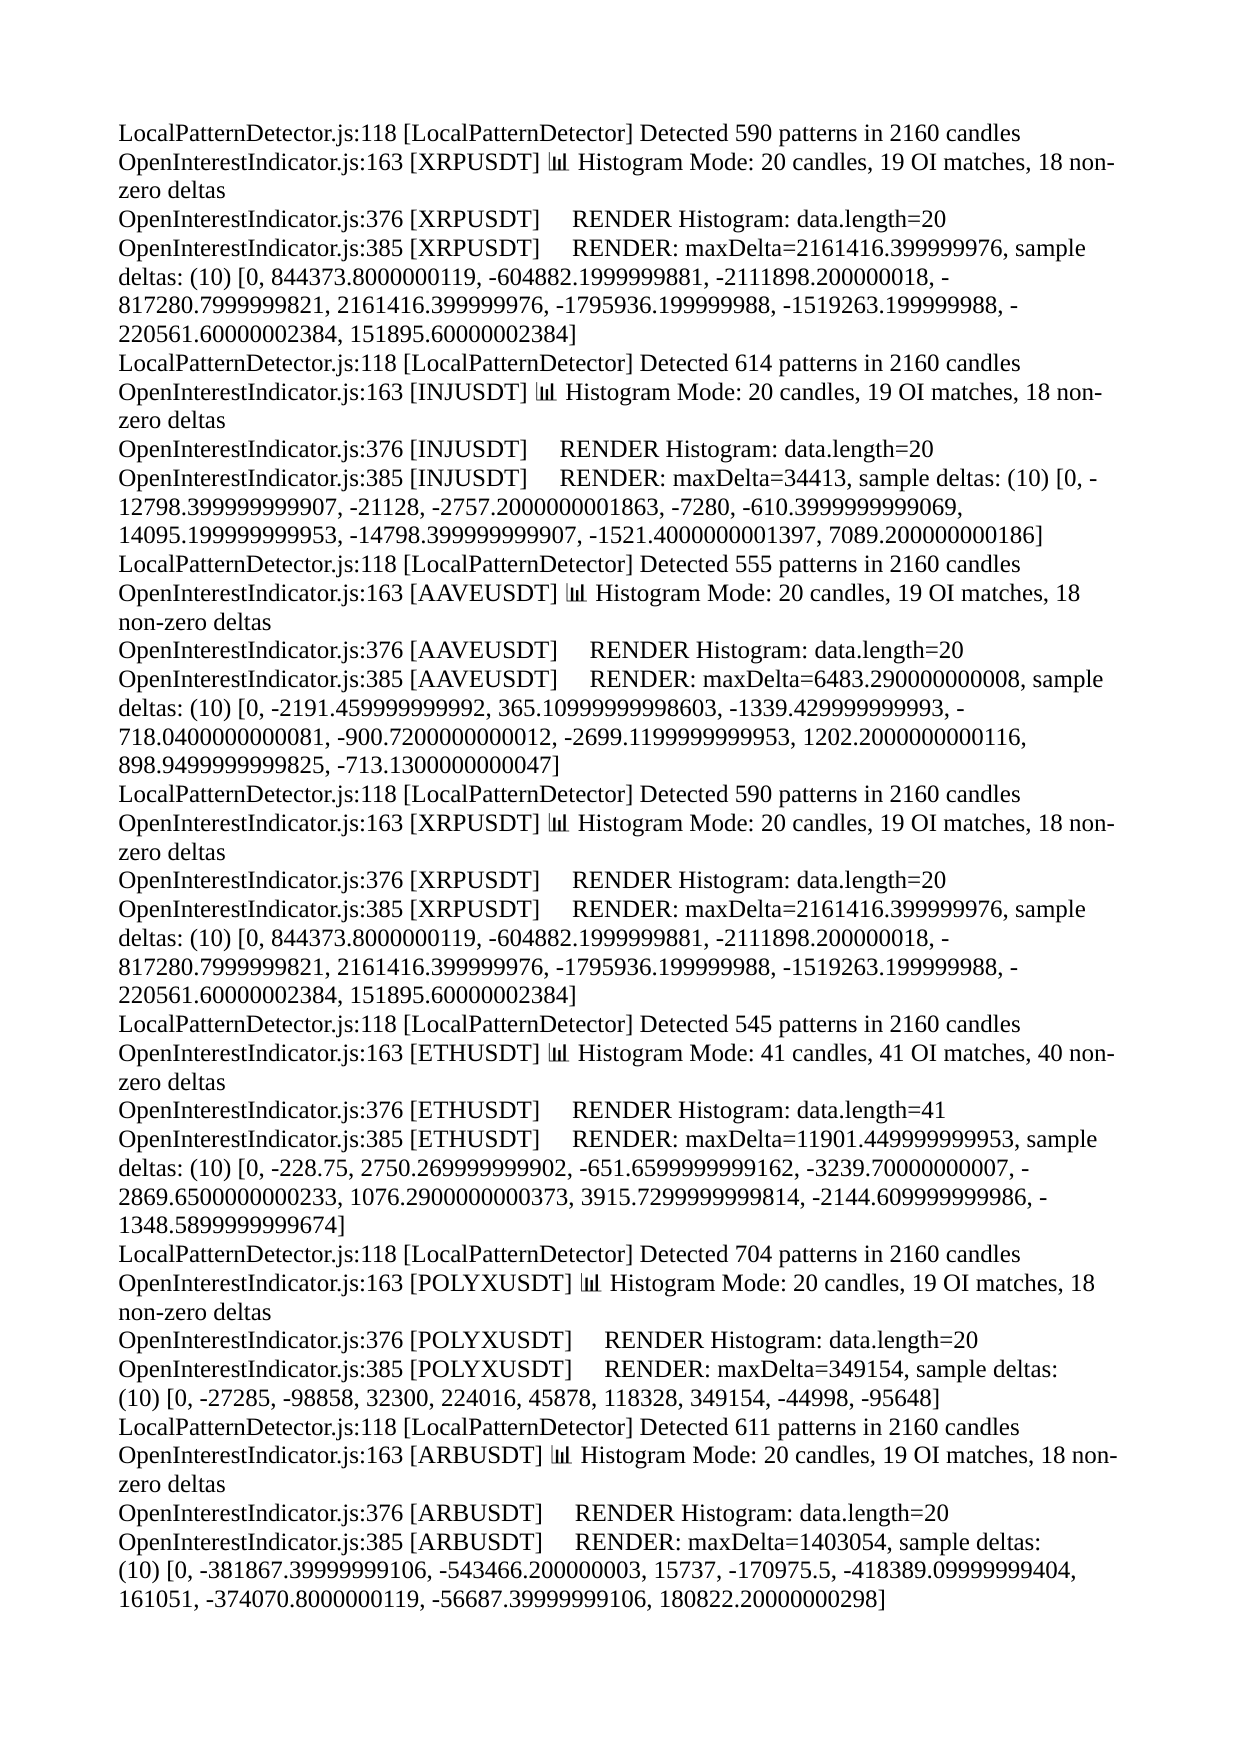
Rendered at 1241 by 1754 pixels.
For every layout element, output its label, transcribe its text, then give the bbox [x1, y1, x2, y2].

text OpenInterestIndicator.js:385 [AAVEUSDT] 🎨 RENDER: maxDelta=6483.290000000008, sample deltas: (10) [0, -2191.459999999992, 365.10999999998603, -1339.429999999993, -718.0400000000081, -900.7200000000012, -2699.1199999999953, 1202.2000000000116, 898.9499999999825, -713.1300000000047] [118, 664, 1122, 779]
text OpenInterestIndicator.js:163 [XRPUSDT] 📊 Histogram Mode: 20 candles, 19 OI matches, 18 non-zero deltas [118, 147, 1122, 204]
text OpenInterestIndicator.js:385 [XRPUSDT] 🎨 RENDER: maxDelta=2161416.399999976, sample deltas: (10) [0, 844373.8000000119, -604882.1999999881, -2111898.200000018, -817280.7999999821, 2161416.399999976, -1795936.199999988, -1519263.199999988, -220561.60000002384, 151895.60000002384] [118, 233, 1122, 348]
text LocalPatternDetector.js:118 [LocalPatternDetector] Detected 611 patterns in 2160 candles [118, 1412, 1122, 1441]
text OpenInterestIndicator.js:376 [XRPUSDT] 🎨 RENDER Histogram: data.length=20 [118, 204, 1122, 233]
text OpenInterestIndicator.js:376 [AAVEUSDT] 🎨 RENDER Histogram: data.length=20 [118, 636, 1122, 664]
text OpenInterestIndicator.js:376 [XRPUSDT] 🎨 RENDER Histogram: data.length=20 [118, 866, 1122, 894]
text OpenInterestIndicator.js:376 [POLYXUSDT] 🎨 RENDER Histogram: data.length=20 [118, 1326, 1122, 1354]
text OpenInterestIndicator.js:385 [ETHUSDT] 🎨 RENDER: maxDelta=11901.449999999953, sample deltas: (10) [0, -228.75, 2750.269999999902, -651.6599999999162, -3239.70000000007, -2869.6500000000233, 1076.2900000000373, 3915.7299999999814, -2144.609999999986, -1348.5899999999674] [118, 1124, 1122, 1239]
text OpenInterestIndicator.js:163 [XRPUSDT] 📊 Histogram Mode: 20 candles, 19 OI matches, 18 non-zero deltas [118, 808, 1122, 866]
text OpenInterestIndicator.js:163 [INJUSDT] 📊 Histogram Mode: 20 candles, 19 OI matches, 18 non-zero deltas [118, 377, 1122, 434]
text LocalPatternDetector.js:118 [LocalPatternDetector] Detected 590 patterns in 2160 candles [118, 779, 1122, 808]
text LocalPatternDetector.js:118 [LocalPatternDetector] Detected 704 patterns in 2160 candles [118, 1239, 1122, 1268]
text OpenInterestIndicator.js:385 [XRPUSDT] 🎨 RENDER: maxDelta=2161416.399999976, sample deltas: (10) [0, 844373.8000000119, -604882.1999999881, -2111898.200000018, -817280.7999999821, 2161416.399999976, -1795936.199999988, -1519263.199999988, -220561.60000002384, 151895.60000002384] [118, 894, 1122, 1009]
text OpenInterestIndicator.js:385 [INJUSDT] 🎨 RENDER: maxDelta=34413, sample deltas: (10) [0, -12798.399999999907, -21128, -2757.2000000001863, -7280, -610.3999999999069, 14095.199999999953, -14798.399999999907, -1521.4000000001397, 7089.200000000186] [118, 463, 1122, 549]
text LocalPatternDetector.js:118 [LocalPatternDetector] Detected 545 patterns in 2160 candles [118, 1009, 1122, 1038]
text OpenInterestIndicator.js:376 [ARBUSDT] 🎨 RENDER Histogram: data.length=20 [118, 1498, 1122, 1527]
text OpenInterestIndicator.js:376 [ETHUSDT] 🎨 RENDER Histogram: data.length=41 [118, 1096, 1122, 1124]
text OpenInterestIndicator.js:163 [ETHUSDT] 📊 Histogram Mode: 41 candles, 41 OI matches, 40 non-zero deltas [118, 1038, 1122, 1096]
text LocalPatternDetector.js:118 [LocalPatternDetector] Detected 614 patterns in 2160 candles [118, 348, 1122, 377]
text OpenInterestIndicator.js:163 [ARBUSDT] 📊 Histogram Mode: 20 candles, 19 OI matches, 18 non-zero deltas [118, 1441, 1122, 1498]
text OpenInterestIndicator.js:385 [POLYXUSDT] 🎨 RENDER: maxDelta=349154, sample deltas: (10) [0, -27285, -98858, 32300, 224016, 45878, 118328, 349154, -44998, -95648] [118, 1354, 1122, 1412]
text OpenInterestIndicator.js:385 [ARBUSDT] 🎨 RENDER: maxDelta=1403054, sample deltas: (10) [0, -381867.39999999106, -543466.200000003, 15737, -170975.5, -418389.09999999404, 161051, -374070.8000000119, -56687.39999999106, 180822.20000000298] [118, 1527, 1122, 1613]
text LocalPatternDetector.js:118 [LocalPatternDetector] Detected 590 patterns in 2160 candles [118, 118, 1122, 147]
text OpenInterestIndicator.js:376 [INJUSDT] 🎨 RENDER Histogram: data.length=20 [118, 434, 1122, 463]
text LocalPatternDetector.js:118 [LocalPatternDetector] Detected 555 patterns in 2160 candles [118, 549, 1122, 578]
text OpenInterestIndicator.js:163 [POLYXUSDT] 📊 Histogram Mode: 20 candles, 19 OI matches, 18 non-zero deltas [118, 1268, 1122, 1326]
text OpenInterestIndicator.js:163 [AAVEUSDT] 📊 Histogram Mode: 20 candles, 19 OI matches, 18 non-zero deltas [118, 578, 1122, 636]
